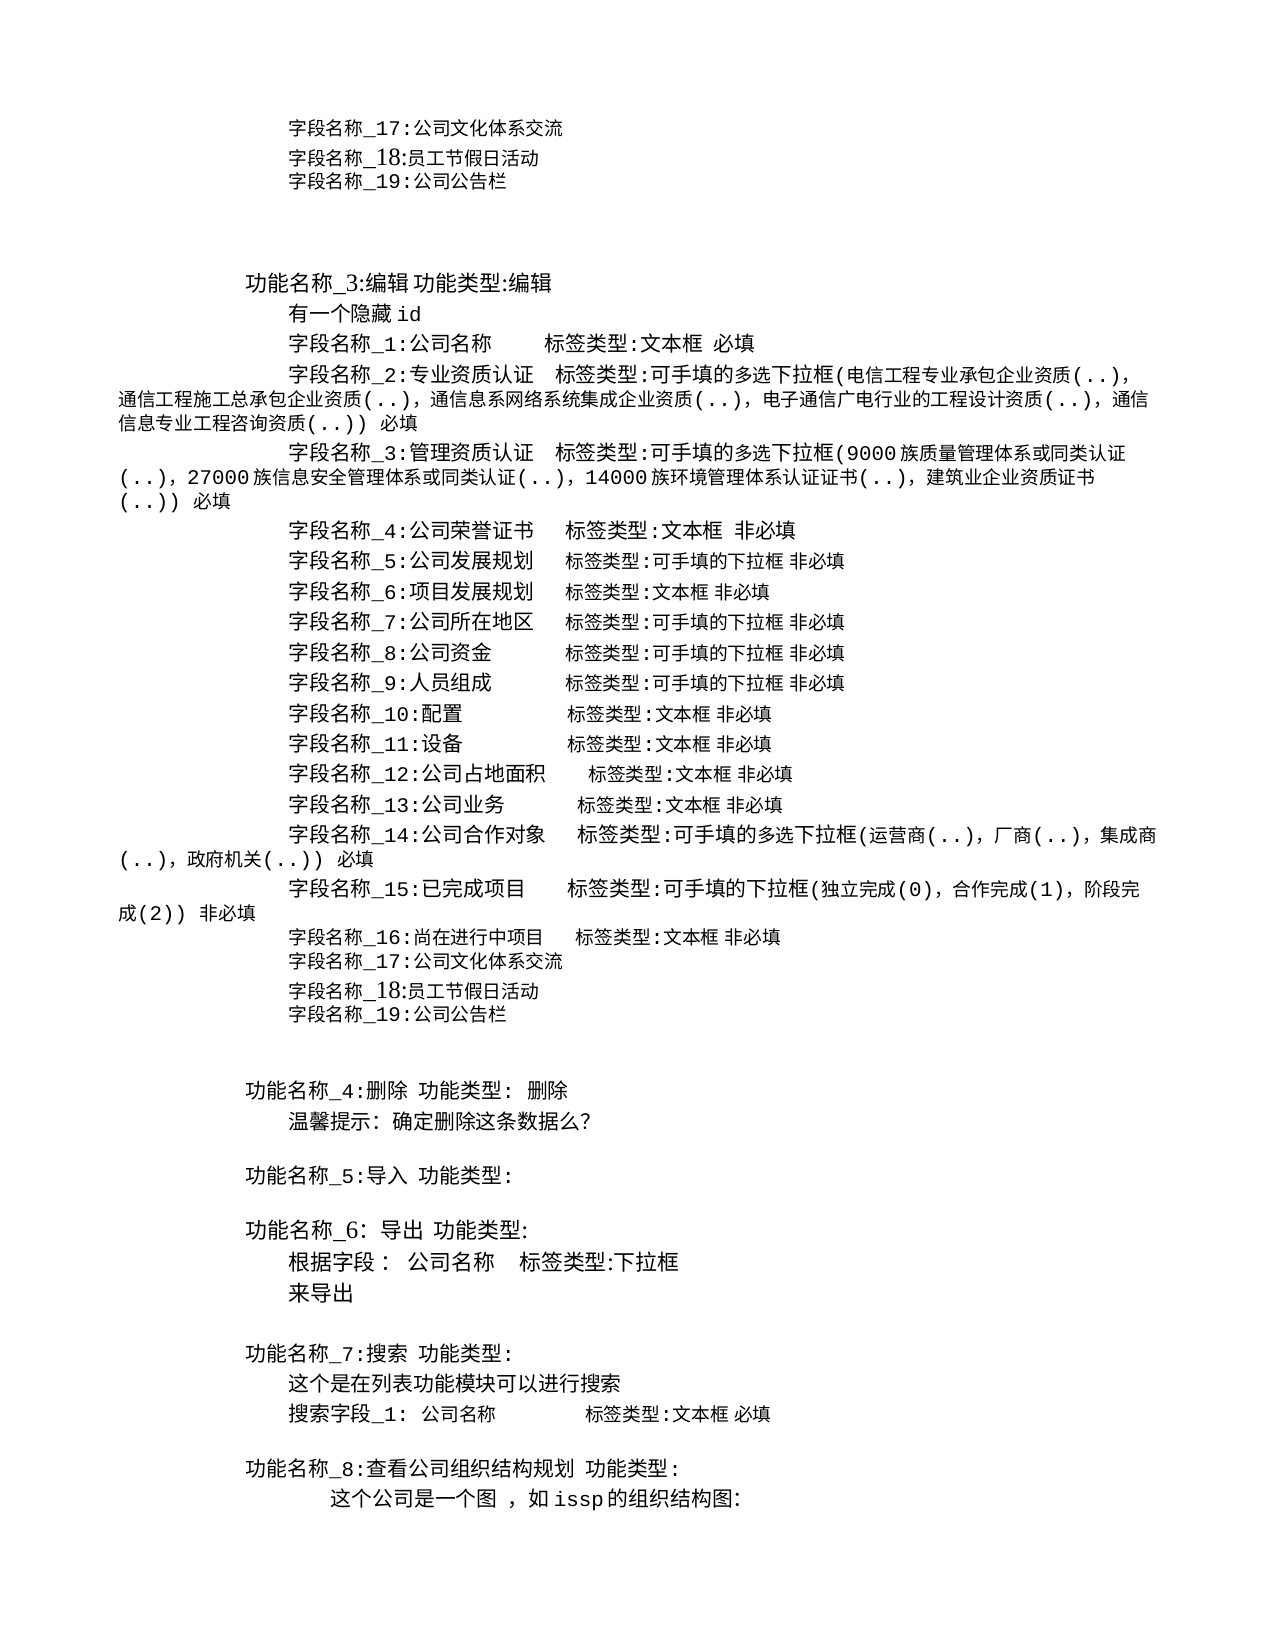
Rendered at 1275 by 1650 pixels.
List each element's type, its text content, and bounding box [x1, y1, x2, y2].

text 字段名称_17:公司文化体系交流 [118, 951, 1157, 975]
text 这个公司是一个图 ，如issp的组织结构图： [118, 1482, 1157, 1513]
text 字段名称_18:员工节假日活动 [118, 142, 1157, 171]
text 字段名称_11:设备 标签类型:文本框 非必填 [118, 727, 1157, 758]
text 字段名称_12:公司占地面积 标签类型:文本框 非必填 [118, 758, 1157, 788]
text 字段名称_10:配置 标签类型:文本框 非必填 [118, 697, 1157, 727]
text 字段名称_8:公司资金 标签类型:可手填的下拉框 非必填 [118, 636, 1157, 666]
text 温馨提示：确定删除这条数据么？ [118, 1105, 1157, 1135]
text 字段名称_7:公司所在地区 标签类型:可手填的下拉框 非必填 [118, 606, 1157, 636]
text 字段名称_18:员工节假日活动 [118, 975, 1157, 1003]
text 字段名称_2:专业资质认证 标签类型:可手填的多选下拉框(电信工程专业承包企业资质(..)，通信工程施工总承包企业资质(..)，通信息系网络系统集成企业资质(..)，电子通信广电行业的工程设计资质(..)，通信信息专业工程咨询资质(..)) 必填 [118, 358, 1157, 436]
text 搜索字段_1: 公司名称 标签类型:文本框 必填 [118, 1398, 1157, 1428]
text 字段名称_1:公司名称 标签类型:文本框 必填 [118, 328, 1157, 358]
text 字段名称_13:公司业务 标签类型:文本框 非必填 [118, 788, 1157, 818]
text 功能名称_7:搜索 功能类型: [118, 1337, 1157, 1367]
text 字段名称_15:已完成项目 标签类型:可手填的下拉框(独立完成(0)，合作完成(1)，阶段完成(2)) 非必填 [118, 873, 1157, 927]
text 功能名称_5:导入 功能类型: [118, 1159, 1157, 1189]
text 功能名称_4:删除 功能类型: 删除 [118, 1074, 1157, 1105]
text 功能名称_6：导出 功能类型: [118, 1213, 1157, 1245]
text 根据字段 ： 公司名称 标签类型:下拉框 [118, 1245, 1157, 1276]
text 字段名称_6:项目发展规划 标签类型:文本框 非必填 [118, 575, 1157, 606]
text 字段名称_9:人员组成 标签类型:可手填的下拉框 非必填 [118, 666, 1157, 697]
text 字段名称_4:公司荣誉证书 标签类型:文本框 非必填 [118, 514, 1157, 545]
text 功能名称_8:查看公司组织结构规划 功能类型: [118, 1452, 1157, 1482]
text 来导出 [118, 1276, 1157, 1308]
text 字段名称_19:公司公告栏 [118, 1003, 1157, 1027]
text 字段名称_5:公司发展规划 标签类型:可手填的下拉框 非必填 [118, 545, 1157, 575]
text 字段名称_19:公司公告栏 [118, 171, 1157, 194]
text 字段名称_17:公司文化体系交流 [118, 118, 1157, 142]
text 字段名称_14:公司合作对象 标签类型:可手填的多选下拉框(运营商(..)，厂商(..)，集成商(..)，政府机关(..)) 必填 [118, 818, 1157, 873]
text 这个是在列表功能模块可以进行搜索 [118, 1367, 1157, 1398]
text 字段名称_3:管理资质认证 标签类型:可手填的多选下拉框(9000族质量管理体系或同类认证(..)，27000族信息安全管理体系或同类认证(..)，14000族环境管理体系认证证书(..)，建筑业企业资质证书(..)) 必填 [118, 436, 1157, 514]
text 字段名称_16:尚在进行中项目 标签类型:文本框 非必填 [118, 927, 1157, 951]
text 有一个隐藏id [118, 297, 1157, 328]
text 功能名称_3:编辑 功能类型:编辑 [118, 266, 1157, 297]
